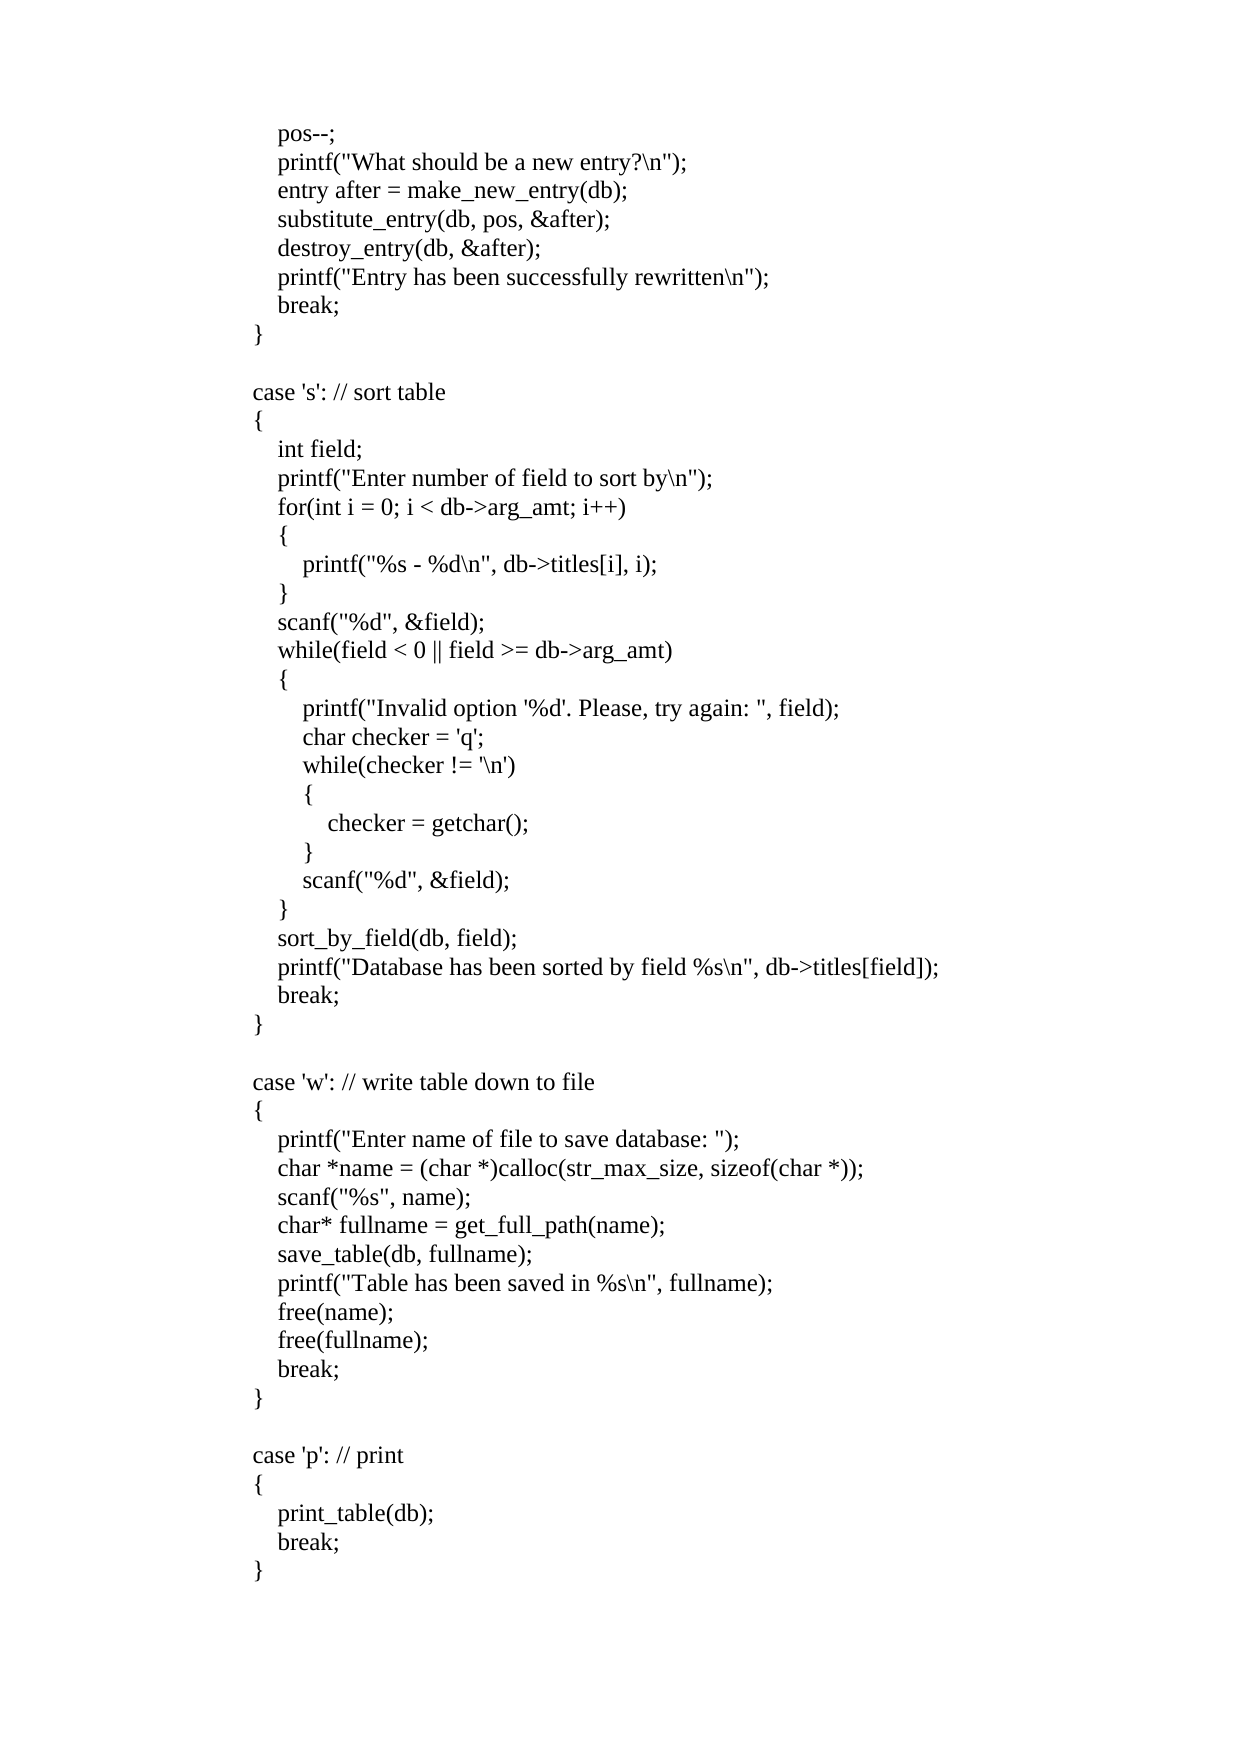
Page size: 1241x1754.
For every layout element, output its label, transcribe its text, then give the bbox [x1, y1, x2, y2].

text sort_by_field(db, field); [177, 923, 1152, 952]
text } [177, 578, 1152, 607]
text break; [177, 981, 1152, 1009]
text case 'p': // print [177, 1441, 1152, 1469]
text save_table(db, fullname); [177, 1239, 1152, 1268]
text for(int i = 0; i < db->arg_amt; i++) [177, 492, 1152, 521]
text scanf("%d", &field); [177, 866, 1152, 894]
text printf("Table has been saved in %s\n", fullname); [177, 1268, 1152, 1297]
text checker = getchar(); [177, 808, 1152, 837]
text case 'w': // write table down to file [177, 1067, 1152, 1096]
text } [177, 1009, 1152, 1038]
text scanf("%d", &field); [177, 607, 1152, 636]
text { [177, 779, 1152, 808]
text { [177, 1096, 1152, 1124]
text char checker = 'q'; [177, 722, 1152, 751]
text destroy_entry(db, &after); [177, 233, 1152, 262]
text int field; [177, 434, 1152, 463]
text { [177, 664, 1152, 693]
text printf("What should be a new entry?\n"); [177, 147, 1152, 176]
text while(field < 0 || field >= db->arg_amt) [177, 636, 1152, 664]
text char* fullname = get_full_path(name); [177, 1211, 1152, 1239]
text } [177, 319, 1152, 348]
text printf("Enter number of field to sort by\n"); [177, 463, 1152, 492]
text entry after = make_new_entry(db); [177, 176, 1152, 204]
text print_table(db); [177, 1498, 1152, 1527]
text break; [177, 1354, 1152, 1383]
text char *name = (char *)calloc(str_max_size, sizeof(char *)); [177, 1153, 1152, 1182]
text { [177, 521, 1152, 549]
text } [177, 1556, 1152, 1584]
text substitute_entry(db, pos, &after); [177, 204, 1152, 233]
text scanf("%s", name); [177, 1182, 1152, 1211]
text { [177, 1469, 1152, 1498]
text free(name); [177, 1297, 1152, 1326]
text break; [177, 1527, 1152, 1556]
text printf("Entry has been successfully rewritten\n"); [177, 262, 1152, 291]
text case 's': // sort table [177, 377, 1152, 406]
text } [177, 1383, 1152, 1412]
text } [177, 837, 1152, 866]
text pos--; [177, 118, 1152, 147]
text printf("Database has been sorted by field %s\n", db->titles[field]); [177, 952, 1152, 981]
text break; [177, 291, 1152, 319]
text printf("Enter name of file to save database: "); [177, 1124, 1152, 1153]
text while(checker != '\n') [177, 751, 1152, 779]
text } [177, 894, 1152, 923]
text printf("Invalid option '%d'. Please, try again: ", field); [177, 693, 1152, 722]
text { [177, 406, 1152, 434]
text printf("%s - %d\n", db->titles[i], i); [177, 549, 1152, 578]
text free(fullname); [177, 1326, 1152, 1354]
